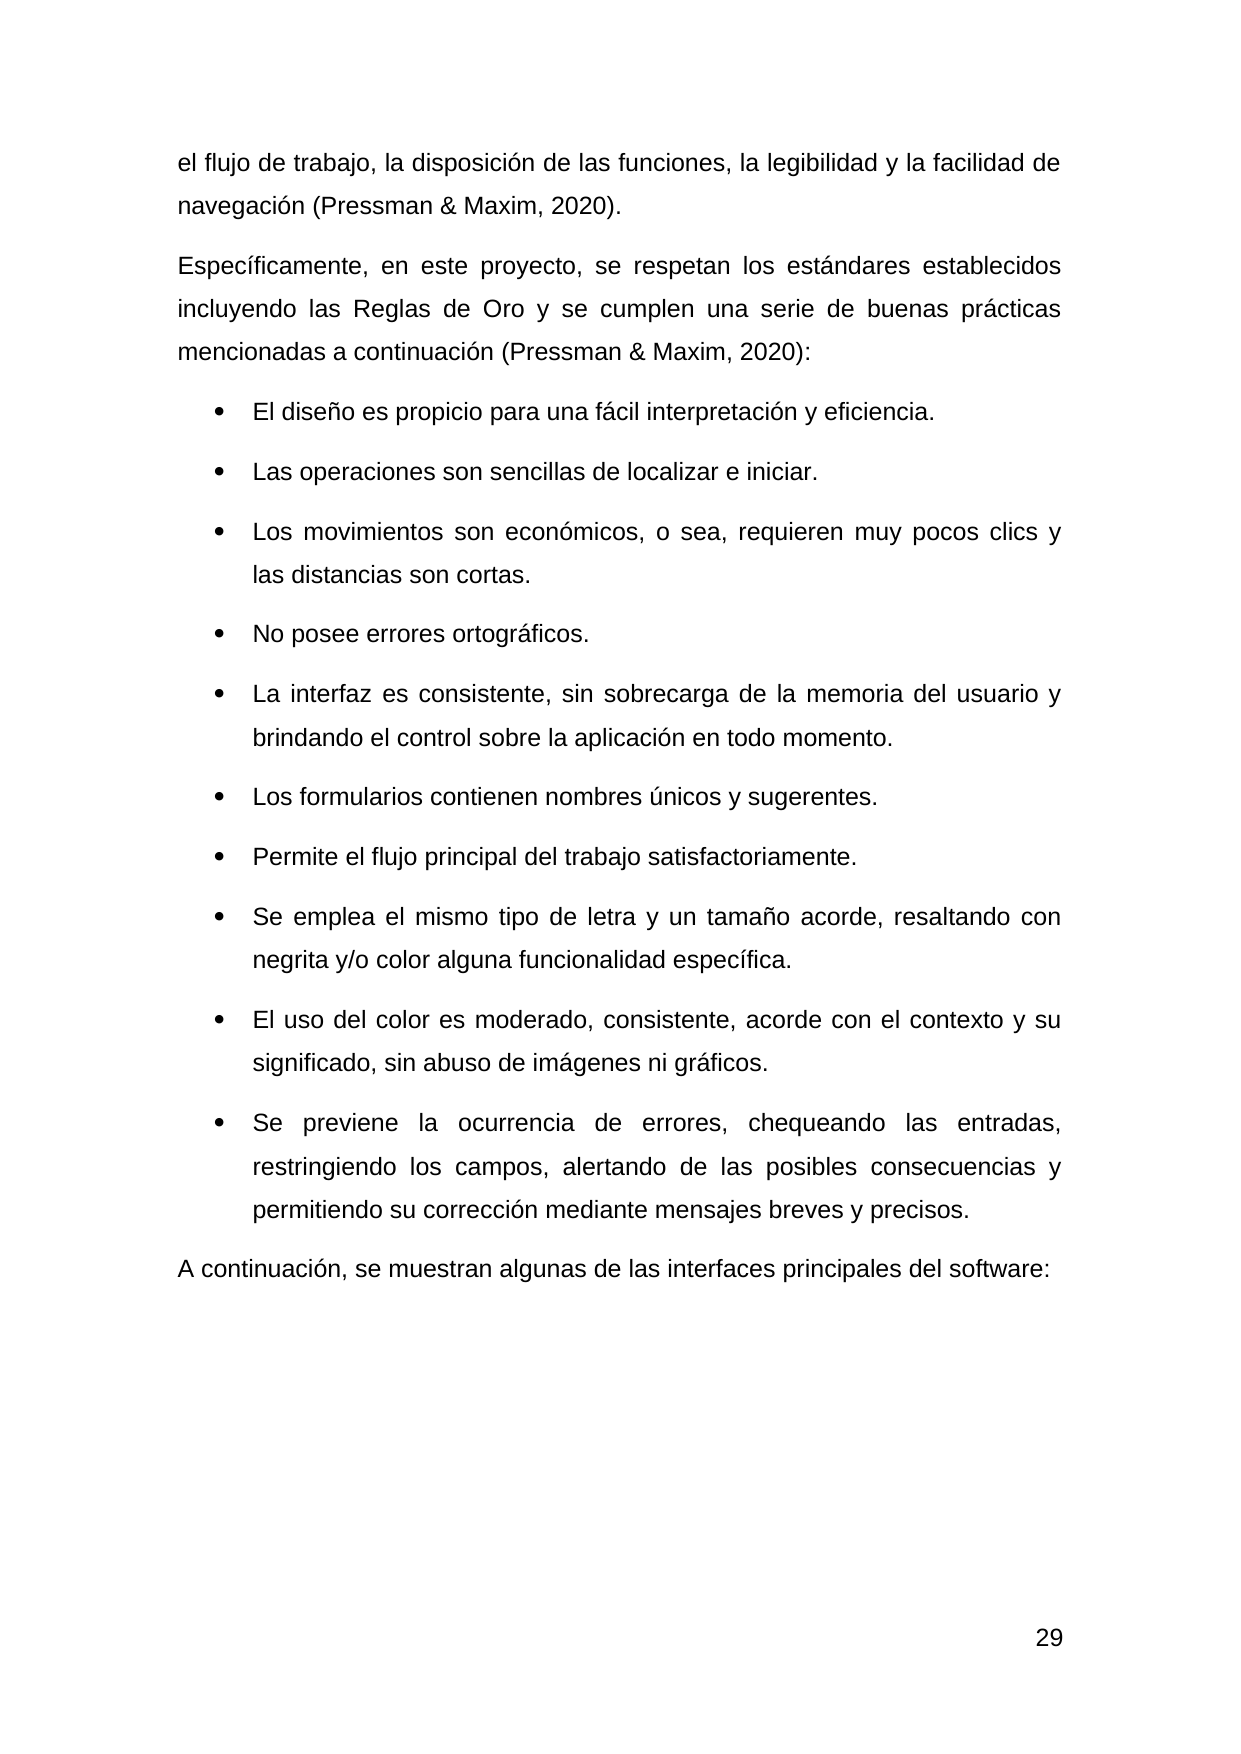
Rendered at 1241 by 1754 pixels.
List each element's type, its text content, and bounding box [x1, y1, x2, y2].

list Las operaciones son sencillas de localizar e iniciar. [215, 457, 1063, 485]
text el flujo de trabajo, la disposición de las funciones, la legibilidad y la facilidad de navegación (Pressman & Maxim, 2020). [177, 148, 1063, 219]
list Los formularios contienen nombres únicos y sugerentes. [215, 782, 1063, 811]
list El diseño es propicio para una fácil interpretación y eficiencia. [215, 397, 1063, 426]
list El uso del color es moderado, consistente, acorde con el contexto y su significado, sin abuso de imágenes ni gráficos. [215, 1005, 1063, 1077]
list Los movimientos son económicos, o sea, requieren muy pocos clics y las distancias son cortas. [215, 516, 1063, 588]
text A continuación, se muestran algunas de las interfaces principales del software: [177, 1254, 1063, 1283]
list Permite el flujo principal del trabajo satisfactoriamente. [215, 842, 1063, 871]
text Específicamente, en este proyecto, se respetan los estándares establecidos incluyendo las Reglas de Oro y se cumplen una serie de buenas prácticas mencionadas a continuación (Pressman & Maxim, 2020): [177, 251, 1063, 366]
list Se emplea el mismo tipo de letra y un tamaño acorde, resaltando con negrita y/o color alguna funcionalidad específica. [215, 902, 1063, 974]
list No posee errores ortográficos. [215, 619, 1063, 648]
list Se previene la ocurrencia de errores, chequeando las entradas, restringiendo los campos, alertando de las posibles consecuencias y permitiendo su corrección mediante mensajes breves y precisos. [215, 1108, 1063, 1223]
list La interfaz es consistente, sin sobrecarga de la memoria del usuario y brindando el control sobre la aplicación en todo momento. [215, 679, 1063, 751]
